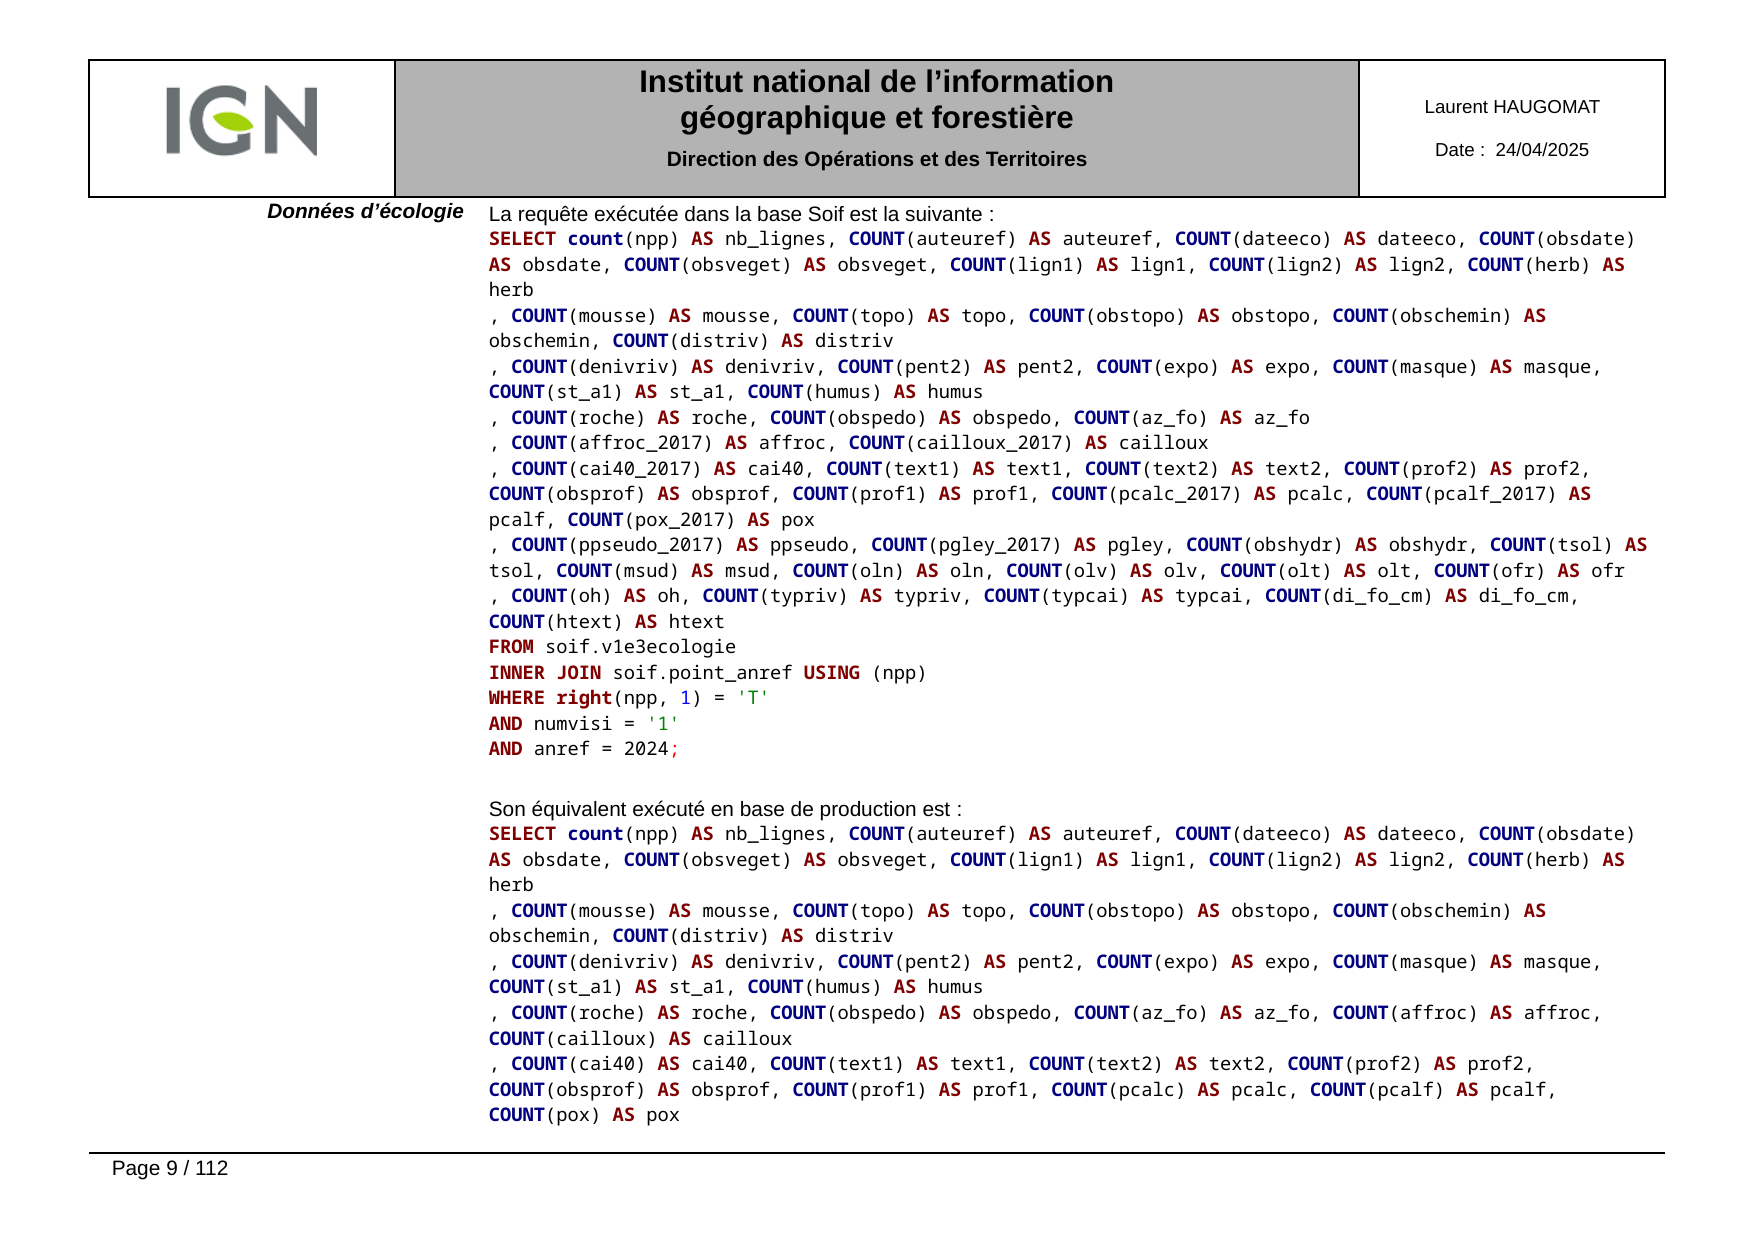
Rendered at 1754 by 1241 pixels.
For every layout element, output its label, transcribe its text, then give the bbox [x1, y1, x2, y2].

table_cell La requête exécutée dans la base Soif est la suivante : SELECT count(npp) AS nb_lignes, COUNT(auteuref) AS auteuref, COUNT(dateeco) AS dateeco, COUNT(obsdate) AS obsdate, COUNT(obsveget) AS obsveget, COUNT(lign1) AS lign1, COUNT(lign2) AS lign2, COUNT(herb) AS herb , COUNT(mousse) AS mousse, COUNT(topo) AS topo, COUNT(obstopo) AS obstopo, COUNT(obschemin) AS obschemin, COUNT(distriv) AS distriv , COUNT(denivriv) AS denivriv, COUNT(pent2) AS pent2, COUNT(expo) AS expo, COUNT(masque) AS masque, COUNT(st_a1) AS st_a1, COUNT(humus) AS humus , COUNT(roche) AS roche, COUNT(obspedo) AS obspedo, COUNT(az_fo) AS az_fo , COUNT(affroc_2017) AS affroc, COUNT(cailloux_2017) AS cailloux , COUNT(cai40_2017) AS cai40, COUNT(text1) AS text1, COUNT(text2) AS text2, COUNT(prof2) AS prof2, COUNT(obsprof) AS obsprof, COUNT(prof1) AS prof1, COUNT(pcalc_2017) AS pcalc, COUNT(pcalf_2017) AS pcalf, COUNT(pox_2017) AS pox , COUNT(ppseudo_2017) AS ppseudo, COUNT(pgley_2017) AS pgley, COUNT(obshydr) AS obshydr, COUNT(tsol) AS tsol, COUNT(msud) AS msud, COUNT(oln) AS oln, COUNT(olv) AS olv, COUNT(olt) AS olt, COUNT(ofr) AS ofr , COUNT(oh) AS oh, COUNT(typriv) AS typriv, COUNT(typcai) AS typcai, COUNT(di_fo_cm) AS di_fo_cm, COUNT(htext) AS htext FROM soif.v1e3ecologie INNER JOIN soif.point_anref USING (npp) WHERE right(npp, 1) = 'T' AND numvisi = '1' AND anref = 2024; Son équivalent exécuté en base de production est : SELECT count(npp) AS nb_lignes, COUNT(auteuref) AS auteuref, COUNT(dateeco) AS dateeco, COUNT(obsdate) AS obsdate, COUNT(obsveget) AS obsveget, COUNT(lign1) AS lign1, COUNT(lign2) AS lign2, COUNT(herb) AS herb , COUNT(mousse) AS mousse, COUNT(topo) AS topo, COUNT(obstopo) AS obstopo, COUNT(obschemin) AS obschemin, COUNT(distriv) AS distriv , COUNT(denivriv) AS denivriv, COUNT(pent2) AS pent2, COUNT(expo) AS expo, COUNT(masque) AS masque, COUNT(st_a1) AS st_a1, COUNT(humus) AS humus , COUNT(roche) AS roche, COUNT(obspedo) AS obspedo, COUNT(az_fo) AS az_fo, COUNT(affroc) AS affroc, COUNT(cailloux) AS cailloux , COUNT(cai40) AS cai40, COUNT(text1) AS text1, COUNT(text2) AS text2, COUNT(prof2) AS prof2, COUNT(obsprof) AS obsprof, COUNT(prof1) AS prof1, COUNT(pcalc) AS pcalc, COUNT(pcalf) AS pcalf, COUNT(pox) AS pox [483, 198, 1665, 1133]
table_cell Données d’écologie [89, 198, 483, 1133]
picture [141, 62, 343, 180]
